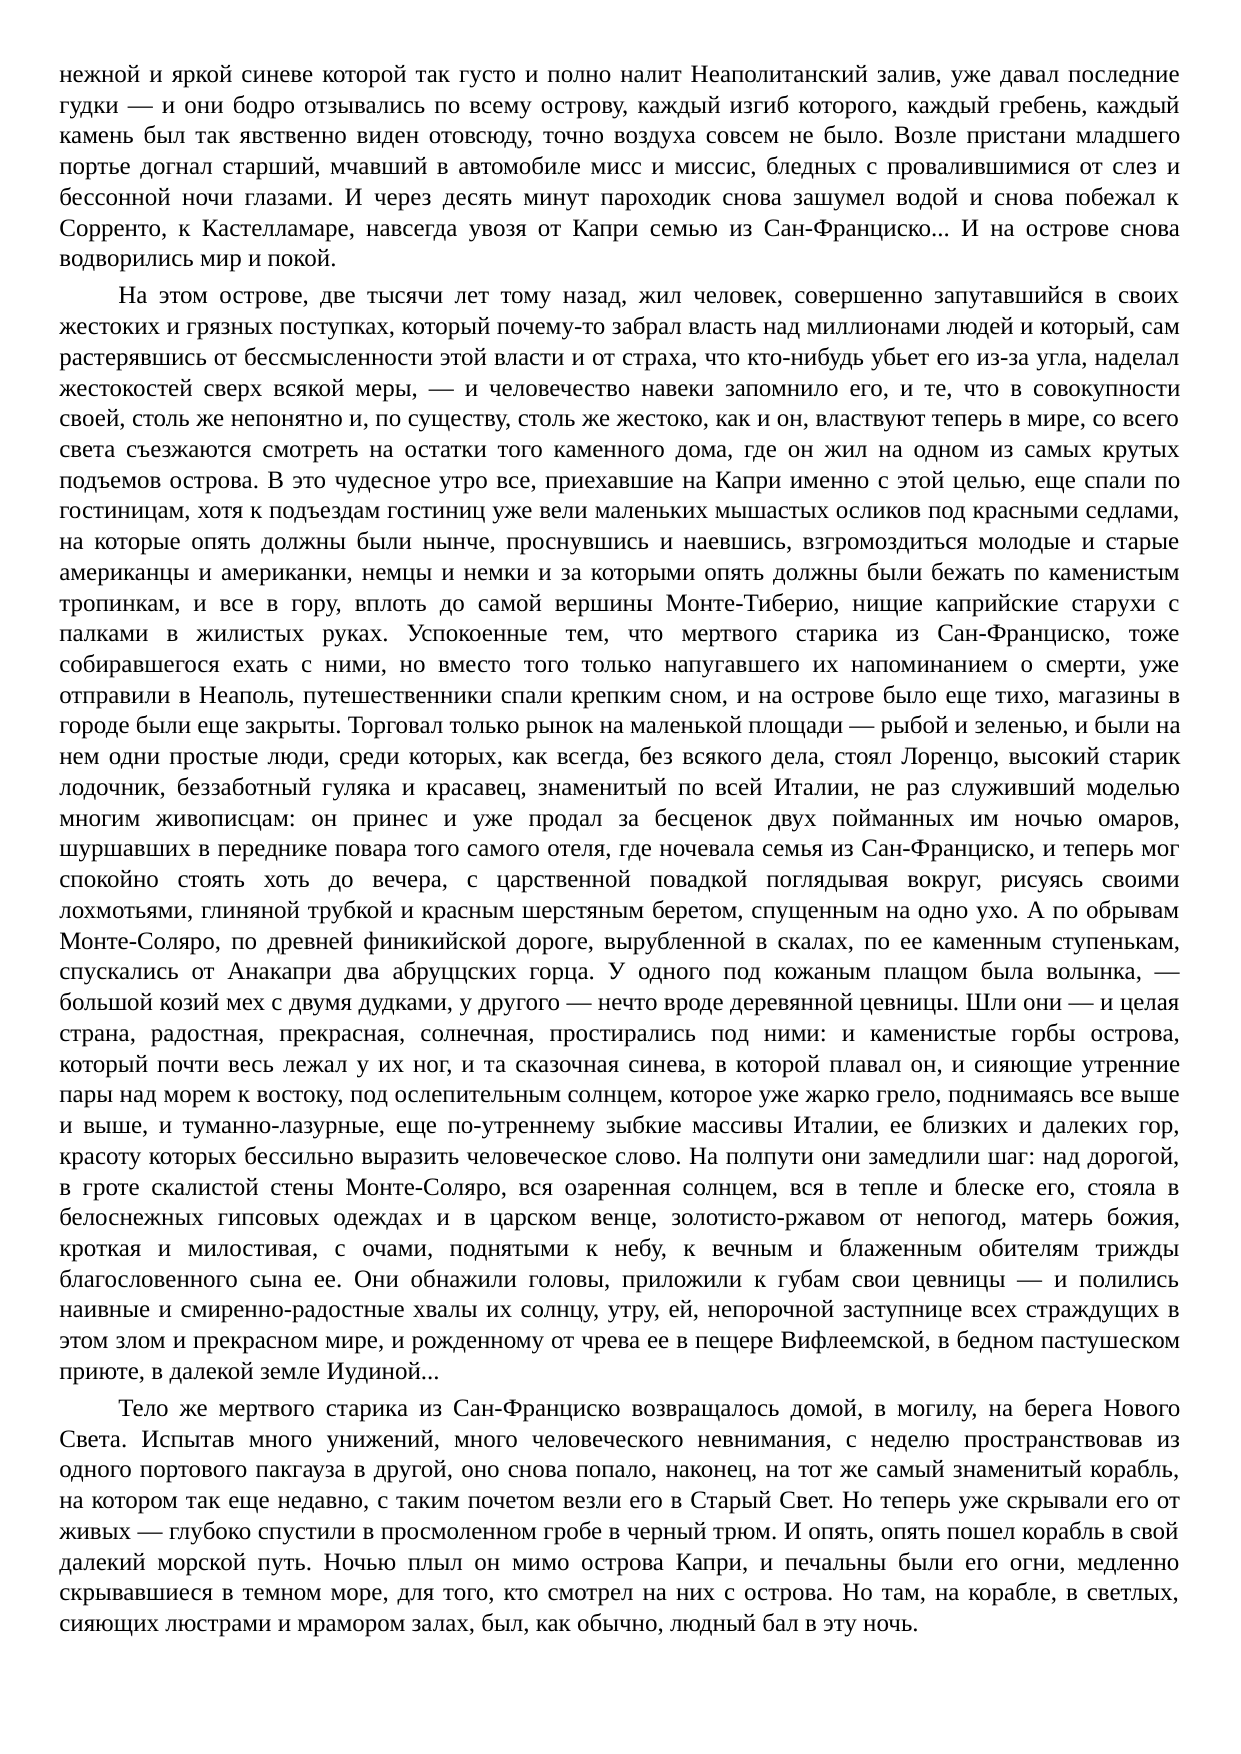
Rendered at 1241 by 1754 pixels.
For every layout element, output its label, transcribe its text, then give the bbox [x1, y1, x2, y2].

text На этом острове, две тысячи лет тому назад, жил человек, совершенно запутавшийся в своих жестоких и грязных поступках, который почему-то забрал власть над миллионами людей и который, сам растерявшись от бессмысленности этой власти и от страха, что кто-нибудь убьет его из-за угла, наделал жестокостей сверх всякой меры, — и человечество навеки запомнило его, и те, что в совокупности своей, столь же непонятно и, по существу, столь же жестоко, как и он, властвуют теперь в мире, со всего света съезжаются смотреть на остатки того каменного дома, где он жил на одном из самых крутых подъемов острова. В это чудесное утро все, приехавшие на Капри именно с этой целью, еще спали по гостиницам, хотя к подъездам гостиниц уже вели маленьких мышастых осликов под красными седлами, на которые опять должны были нынче, проснувшись и наевшись, взгромоздиться молодые и старые американцы и американки, немцы и немки и за которыми опять должны были бежать по каменистым тропинкам, и все в гору, вплоть до самой вершины Монте-Тиберио, нищие каприйские старухи с палками в жилистых руках. Успокоенные тем, что мертвого старика из Сан-Франциско, тоже собиравшегося ехать с ними, но вместо того только напугавшего их напоминанием о смерти, уже отправили в Неаполь, путешественники спали крепким сном, и на острове было еще тихо, магазины в городе были еще закрыты. Торговал только рынок на маленькой площади — рыбой и зеленью, и были на нем одни простые люди, среди которых, как всегда, без всякого дела, стоял Лоренцо, высокий старик лодочник, беззаботный гуляка и красавец, знаменитый по всей Италии, не раз служивший моделью многим живописцам: он принес и уже продал за бесценок двух пойманных им ночью омаров, шуршавших в переднике повара того самого отеля, где ночевала семья из Сан-Франциско, и теперь мог спокойно стоять хоть до вечера, с царственной повадкой поглядывая вокруг, рисуясь своими лохмотьями, глиняной трубкой и красным шерстяным беретом, спущенным на одно ухо. А по обрывам Монте-Соляро, по древней финикийской дороге, вырубленной в скалах, по ее каменным ступенькам, спускались от Анакапри два абруццских горца. У одного под кожаным плащом была волынка, — большой козий мех с двумя дудками, у другого — нечто вроде деревянной цевницы. Шли они — и целая страна, радостная, прекрасная, солнечная, простирались под ними: и каменистые горбы острова, который почти весь лежал у их ног, и та сказочная синева, в которой плавал он, и сияющие утренние пары над морем к востоку, под ослепительным солнцем, которое уже жарко грело, поднимаясь все выше и выше, и туманно-лазурные, еще по-утреннему зыбкие массивы Италии, ее близких и далеких гор, красоту которых бессильно выразить человеческое слово. На полпути они замедлили шаг: над дорогой, в гроте скалистой стены Монте-Соляро, вся озаренная солнцем, вся в тепле и блеске его, стояла в белоснежных гипсовых одеждах и в царском венце, золотисто-ржавом от непогод, матерь божия, кроткая и милостивая, с очами, поднятыми к небу, к вечным и блаженным обителям трижды благословенного сына ее. Они обнажили головы, приложили к губам свои цевницы — и полились наивные и смиренно-радостные хвалы их солнцу, утру, ей, непорочной заступнице всех страждущих в этом злом и прекрасном мире, и рожденному от чрева ее в пещере Вифлеемской, в бедном пастушеском приюте, в далекой земле Иудиной... [59, 280, 1181, 1385]
text нежной и яркой синеве которой так густо и полно налит Неаполитанский залив, уже давал последние гудки — и они бодро отзывались по всему острову, каждый изгиб которого, каждый гребень, каждый камень был так явственно виден отовсюду, точно воздуха совсем не было. Возле пристани младшего портье догнал старший, мчавший в автомобиле мисс и миссис, бледных с провалившимися от слез и бессонной ночи глазами. И через десять минут пароходик снова зашумел водой и снова побежал к Сорренто, к Кастелламаре, навсегда увозя от Капри семью из Сан-Франциско... И на острове снова водворились мир и покой. [59, 59, 1181, 272]
text Тело же мертвого старика из Сан-Франциско возвращалось домой, в могилу, на берега Нового Света. Испытав много унижений, много человеческого невнимания, с неделю пространствовав из одного портового пакгауза в другой, оно снова попало, наконец, на тот же самый знаменитый корабль, на котором так еще недавно, с таким почетом везли его в Старый Свет. Но теперь уже скрывали его от живых — глубоко спустили в просмоленном гробе в черный трюм. И опять, опять пошел корабль в свой далекий морской путь. Ночью плыл он мимо острова Капри, и печальны были его огни, медленно скрывавшиеся в темном море, для того, кто смотрел на них с острова. Но там, на корабле, в светлых, сияющих люстрами и мрамором залах, был, как обычно, людный бал в эту ночь. [59, 1393, 1181, 1637]
